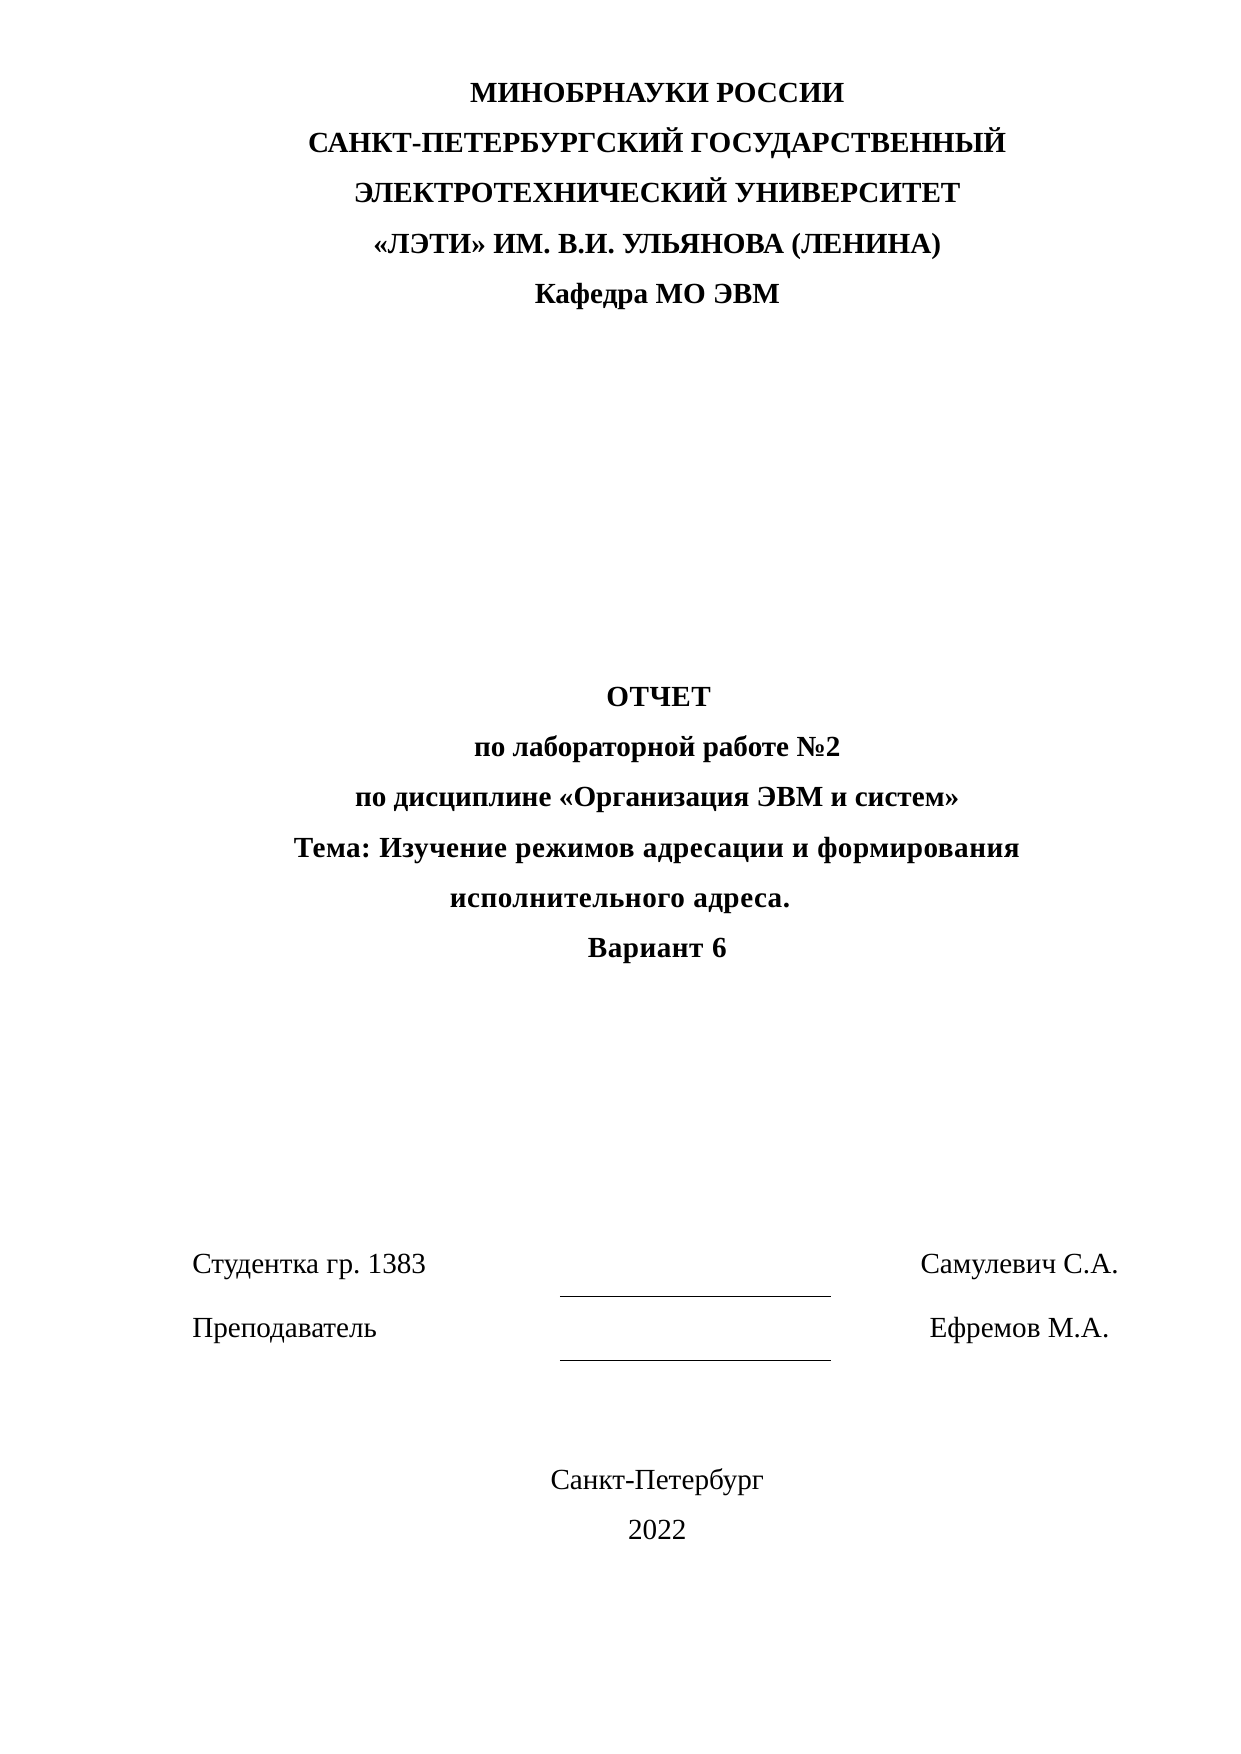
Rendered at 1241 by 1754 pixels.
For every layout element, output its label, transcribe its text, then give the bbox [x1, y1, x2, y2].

text 2022 [118, 1512, 1122, 1546]
table_header Студентка гр. 1383 [107, 1232, 560, 1296]
table_cell [560, 1297, 831, 1360]
text «ЛЭТИ» им. В.И. Ульянова (Ленина) [118, 226, 1122, 259]
table_cell Ефремов М.А. [831, 1296, 1133, 1360]
text по лабораторной работе №2 [118, 729, 1122, 763]
text Вариант 6 [118, 930, 1122, 964]
text по дисциплине «Организация ЭВМ и систем» [118, 779, 1122, 813]
table_cell Преподаватель [107, 1296, 560, 1360]
text электротехнический университет [118, 176, 1122, 209]
table_header Самулевич С.А. [831, 1232, 1133, 1296]
table_header [560, 1232, 831, 1296]
text Санкт-Петербургский государственный [118, 125, 1122, 159]
text отчет [118, 679, 1122, 712]
text Тема: Изучение режимов адресации и формирования исполнительного адреса. [118, 830, 1122, 913]
text Санкт-Петербург [118, 1462, 1122, 1495]
text Кафедра МО ЭВМ [118, 276, 1122, 310]
text МИНОБРНАУКИ РОССИИ [118, 75, 1122, 108]
